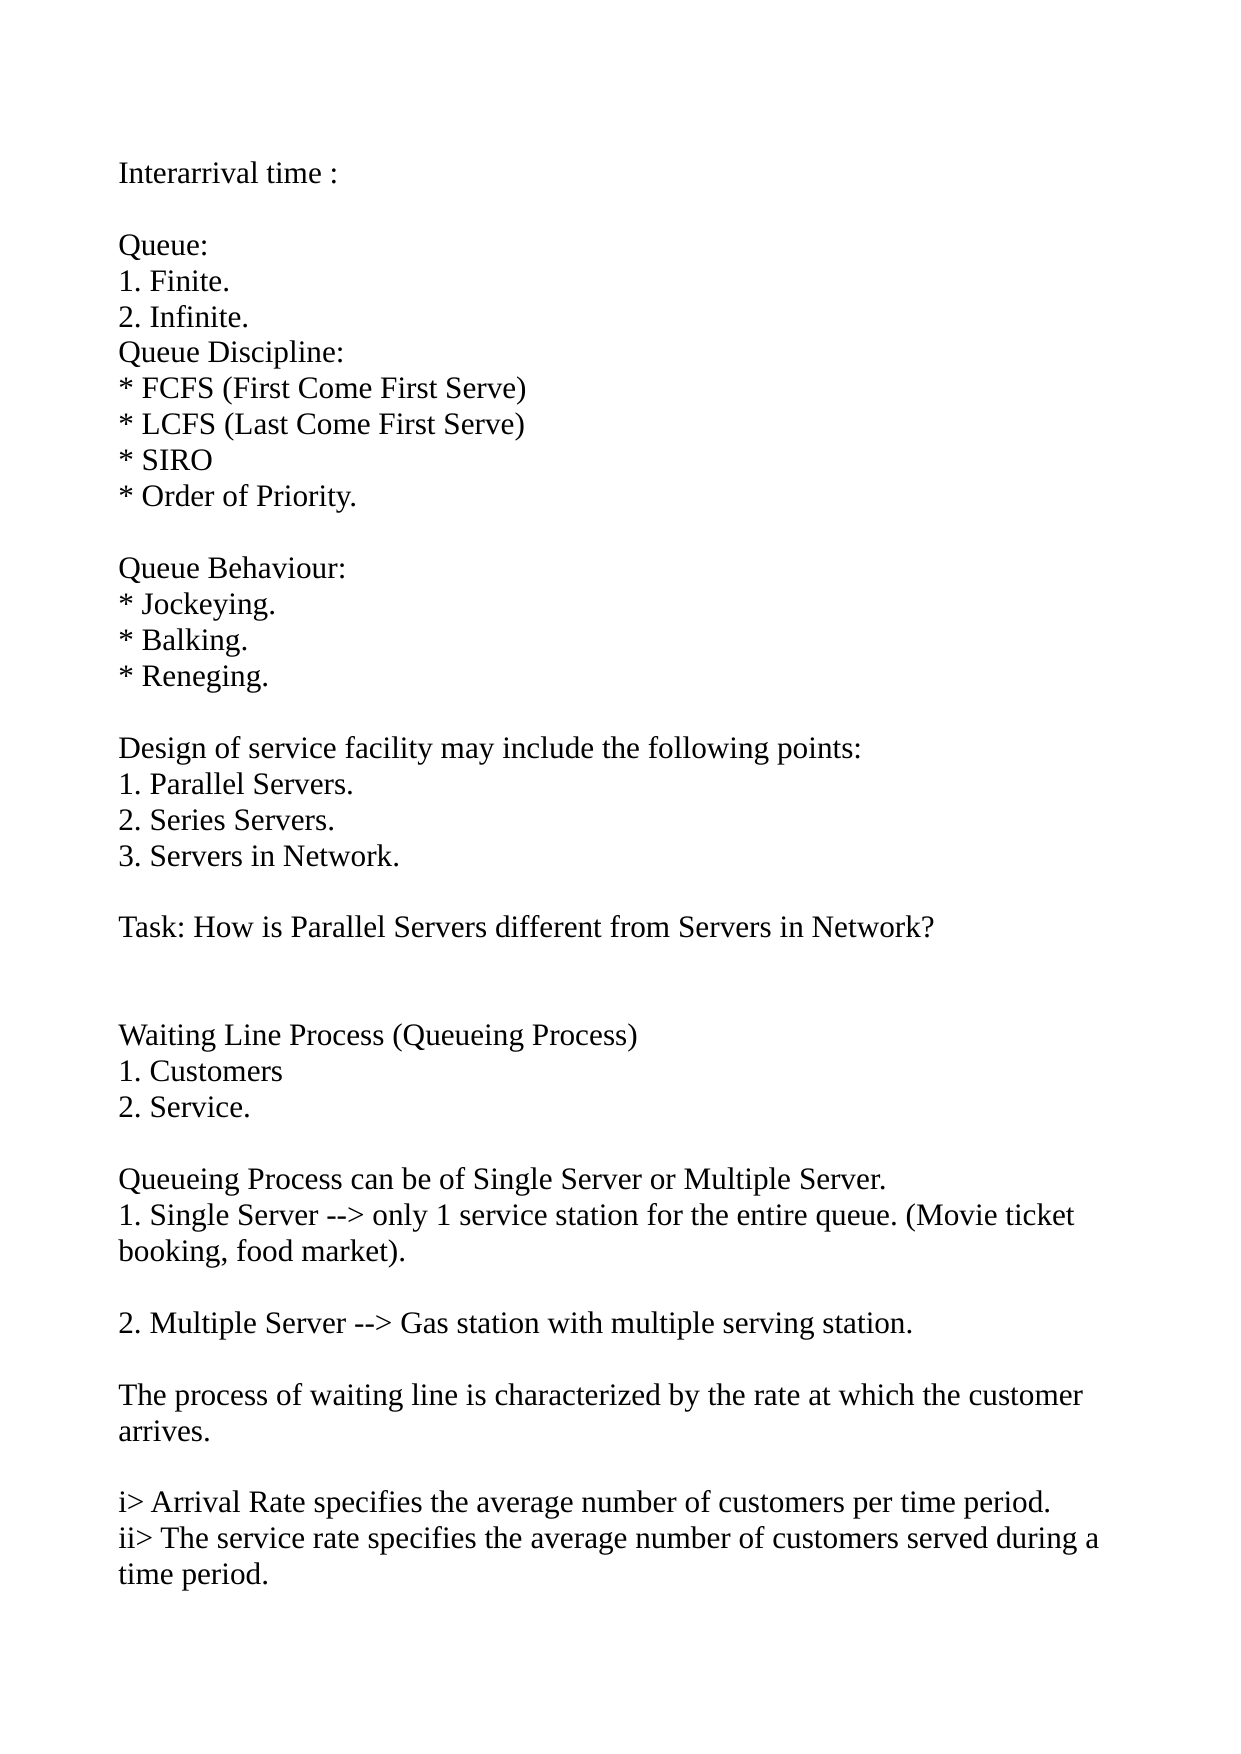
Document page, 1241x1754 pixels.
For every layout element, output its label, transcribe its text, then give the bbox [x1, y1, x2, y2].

text Queueing Process can be of Single Server or Multiple Server. [118, 1160, 1122, 1196]
text 2. Service. [118, 1088, 1122, 1124]
text 1. Finite. [118, 262, 1122, 298]
text i> Arrival Rate specifies the average number of customers per time period. [118, 1484, 1122, 1520]
text * Order of Priority. [118, 477, 1122, 513]
text Interarrival time : [118, 154, 1122, 190]
text 3. Servers in Network. [118, 837, 1122, 873]
text The process of waiting line is characterized by the rate at which the customer arrives. [118, 1376, 1122, 1448]
text 2. Series Servers. [118, 801, 1122, 837]
text Waiting Line Process (Queueing Process) [118, 1017, 1122, 1052]
text 1. Parallel Servers. [118, 765, 1122, 801]
text ii> The service rate specifies the average number of customers served during a time period. [118, 1520, 1122, 1592]
text 2. Infinite. [118, 298, 1122, 334]
text 1. Customers [118, 1052, 1122, 1088]
text * Balking. [118, 621, 1122, 657]
text * Reneging. [118, 657, 1122, 693]
text * FCFS (First Come First Serve) [118, 370, 1122, 406]
text * Jockeying. [118, 585, 1122, 621]
text 1. Single Server --> only 1 service station for the entire queue. (Movie ticket booking, food market). [118, 1196, 1122, 1268]
text Design of service facility may include the following points: [118, 729, 1122, 765]
text Queue: [118, 226, 1122, 262]
text Queue Discipline: [118, 334, 1122, 370]
text Queue Behaviour: [118, 549, 1122, 585]
text Task: How is Parallel Servers different from Servers in Network? [118, 909, 1122, 945]
text * SIRO [118, 442, 1122, 477]
text * LCFS (Last Come First Serve) [118, 406, 1122, 442]
text 2. Multiple Server --> Gas station with multiple serving station. [118, 1304, 1122, 1340]
